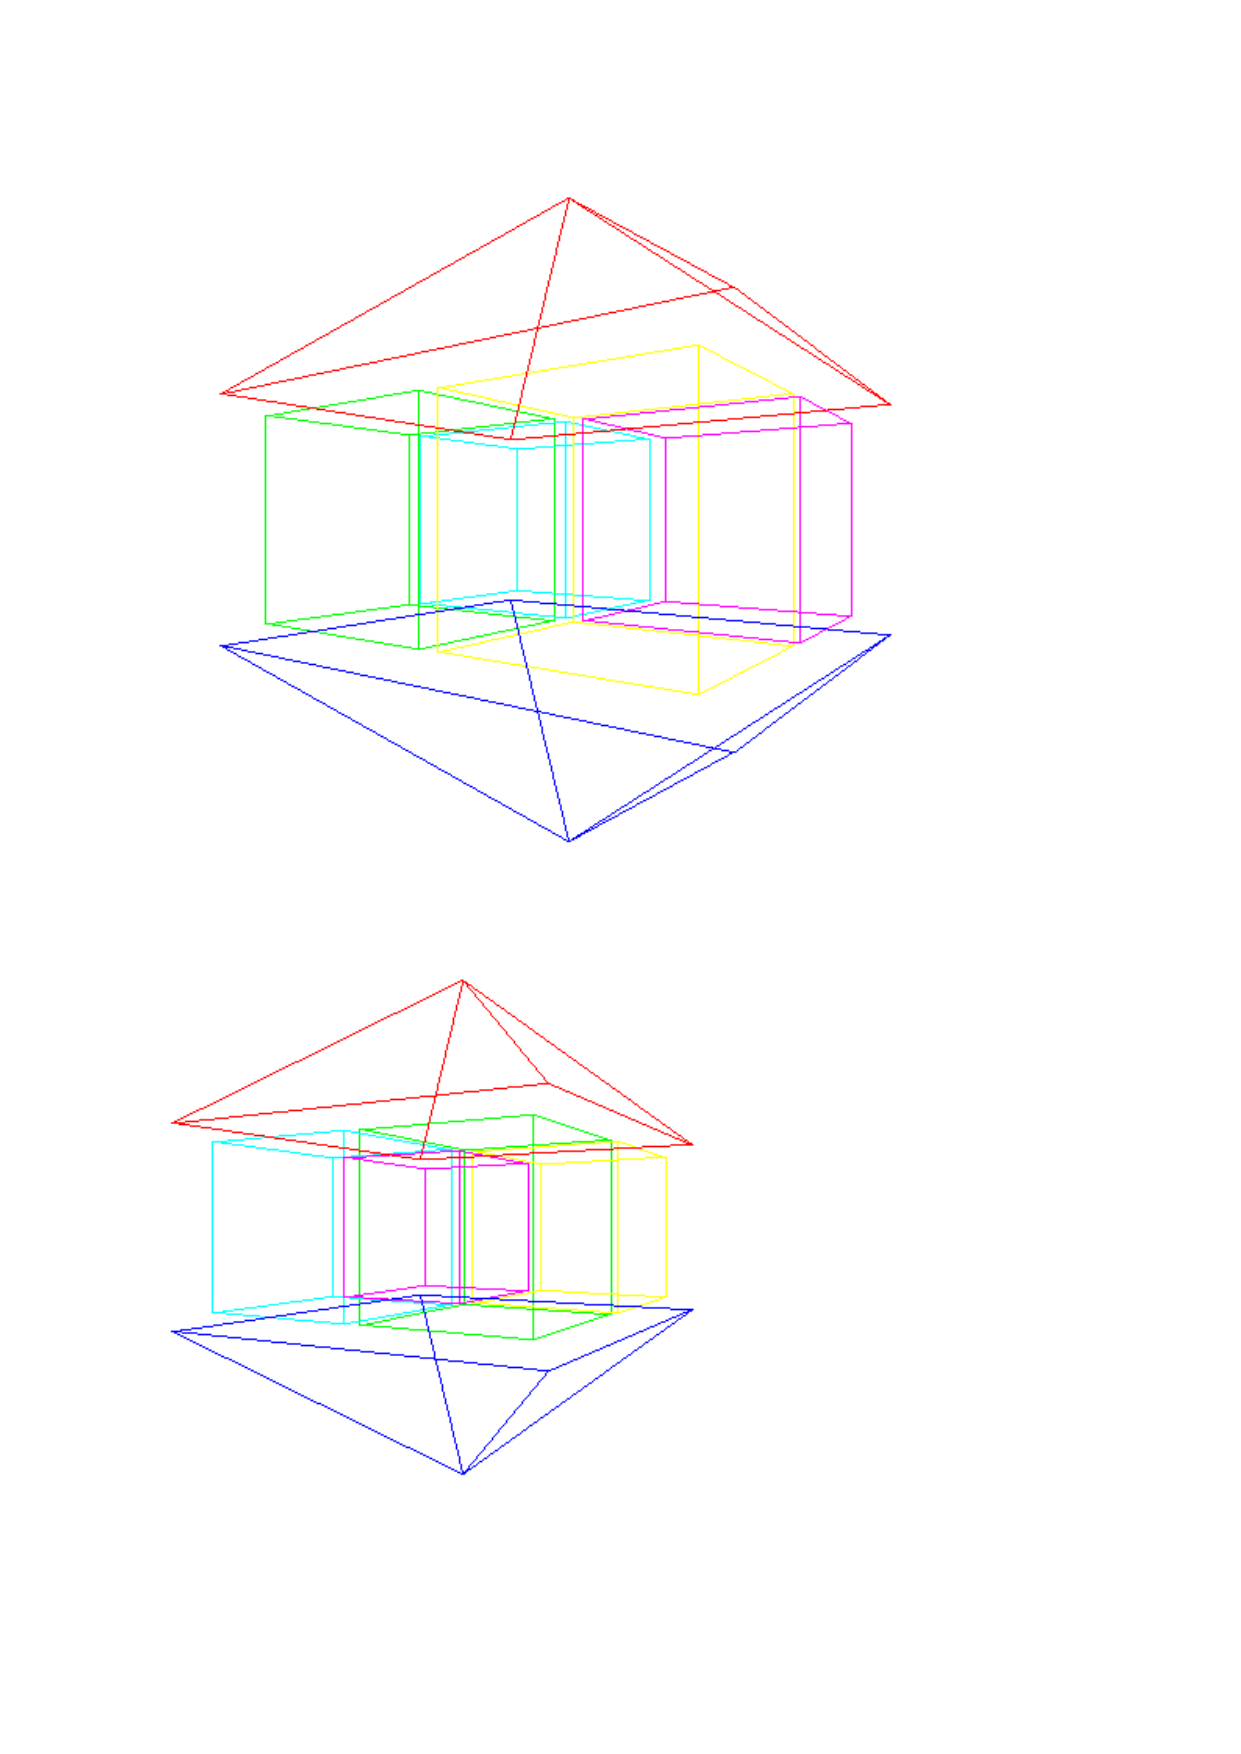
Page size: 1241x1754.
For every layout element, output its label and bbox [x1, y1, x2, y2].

picture [118, 937, 780, 1519]
picture [118, 118, 1006, 919]
